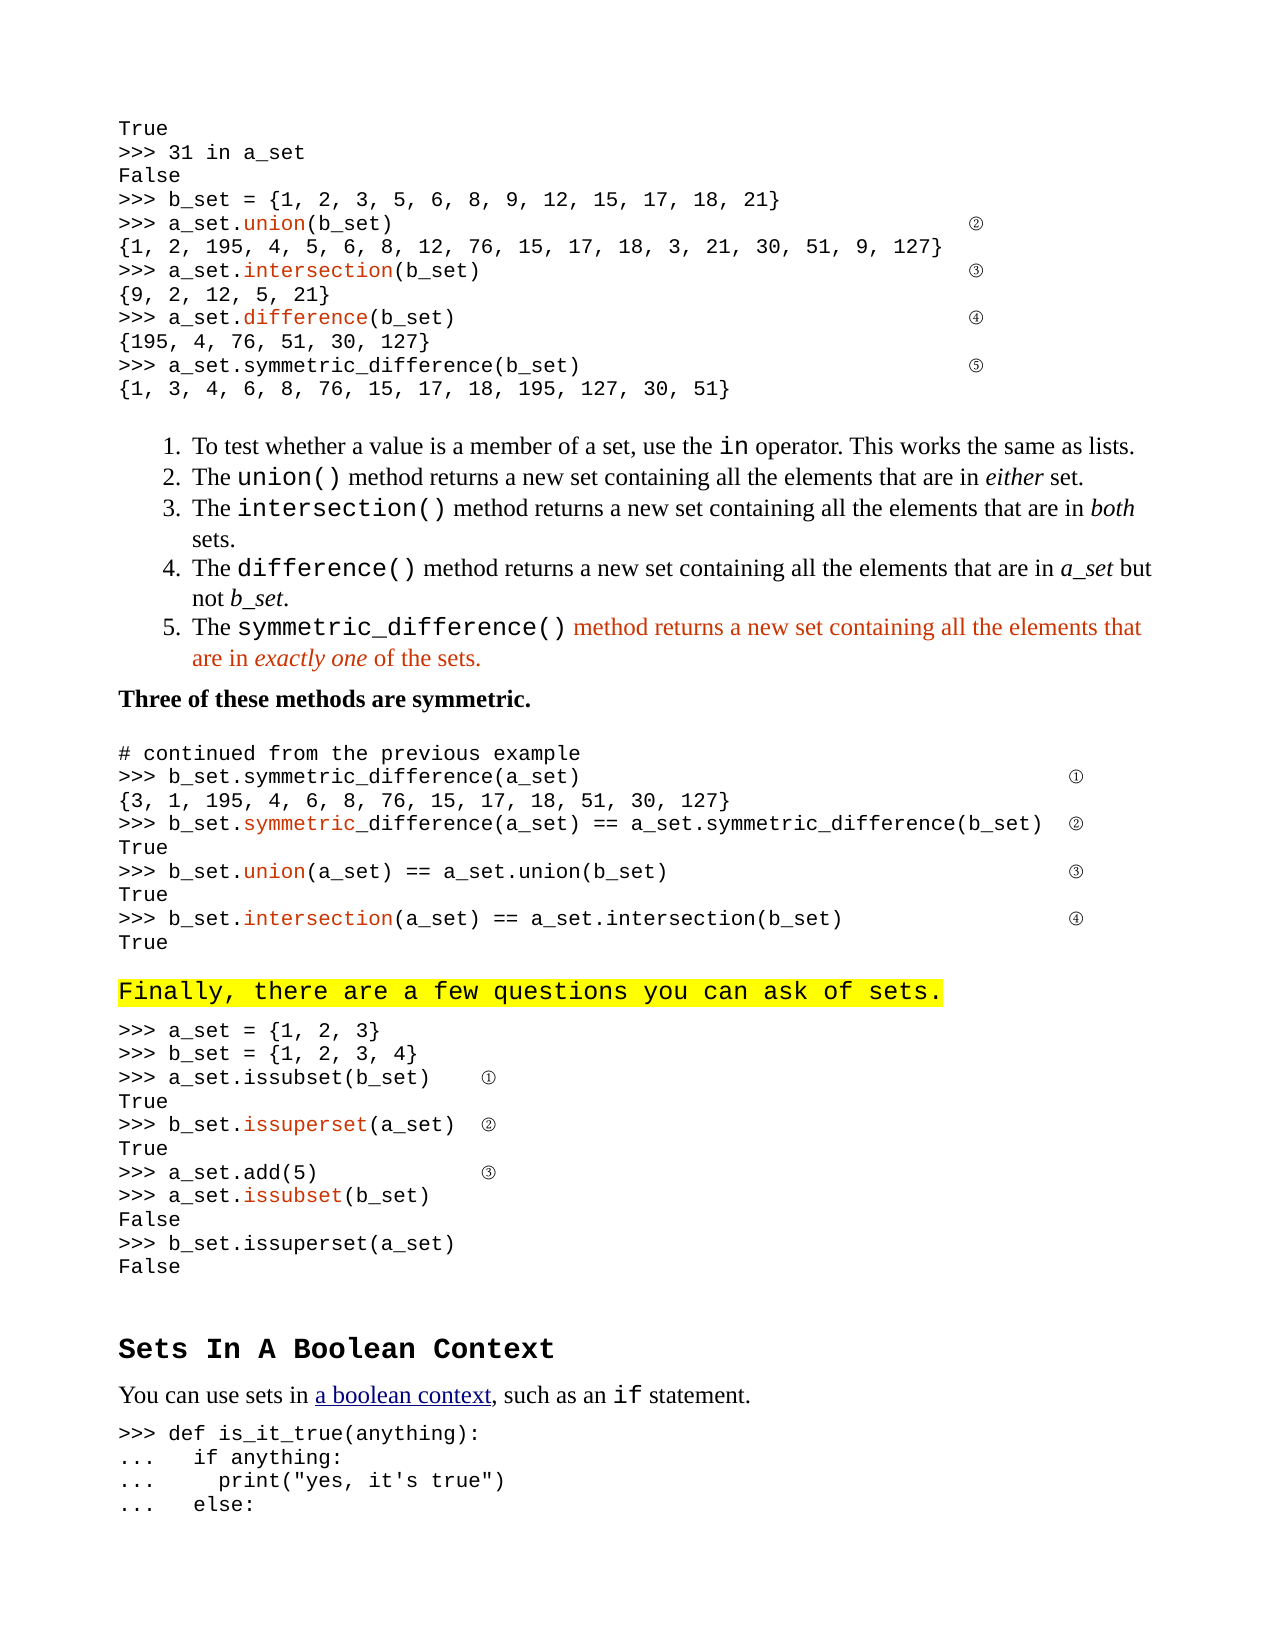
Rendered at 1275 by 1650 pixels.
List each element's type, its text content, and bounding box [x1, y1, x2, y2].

text >>> b_set.issuperset(a_set) ② [118, 1114, 1157, 1138]
text >>> a_set.symmetric_difference(b_set) ⑤ [118, 354, 1157, 378]
text >>> b_set.union(a_set) == a_set.union(b_set) ③ [118, 861, 1157, 884]
list The symmetric_difference() method returns a new set containing all the elements that are in exactly one of the sets. [162, 612, 1157, 672]
text >>> b_set.issuperset(a_set) [118, 1233, 1157, 1256]
text {3, 1, 195, 4, 6, 8, 76, 15, 17, 18, 51, 30, 127} [118, 790, 1157, 813]
text {1, 3, 4, 6, 8, 76, 15, 17, 18, 195, 127, 30, 51} [118, 378, 1157, 402]
text >>> a_set.difference(b_set) ④ [118, 307, 1157, 331]
text Finally, there are a few questions you can ask of sets. [118, 979, 1157, 1007]
subtitle Sets In A Boolean Context [118, 1334, 1157, 1367]
text >>> a_set.add(5) ③ [118, 1162, 1157, 1185]
list To test whether a value is a member of a set, use the in operator. This works the same as lists. [162, 431, 1157, 462]
text False [118, 1256, 1157, 1280]
text False [118, 1209, 1157, 1233]
text >>> def is_it_true(anything): [118, 1423, 1157, 1447]
text >>> b_set = {1, 2, 3, 5, 6, 8, 9, 12, 15, 17, 18, 21} [118, 189, 1157, 213]
text >>> 31 in a_set [118, 142, 1157, 165]
text True [118, 1138, 1157, 1162]
text False [118, 165, 1157, 189]
text True [118, 932, 1157, 955]
list The union() method returns a new set containing all the elements that are in either set. [162, 462, 1157, 493]
text >>> a_set = {1, 2, 3} [118, 1020, 1157, 1043]
text {195, 4, 76, 51, 30, 127} [118, 331, 1157, 354]
list The difference() method returns a new set containing all the elements that are in a_set but not b_set. [162, 553, 1157, 612]
text {1, 2, 195, 4, 5, 6, 8, 12, 76, 15, 17, 18, 3, 21, 30, 51, 9, 127} [118, 236, 1157, 260]
text Three of these methods are symmetric. [118, 684, 1157, 713]
text >>> b_set.intersection(a_set) == a_set.intersection(b_set) ④ [118, 908, 1157, 932]
text >>> a_set.issubset(b_set) [118, 1185, 1157, 1209]
text True [118, 1091, 1157, 1114]
text ... print("yes, it's true") [118, 1471, 1157, 1494]
text True [118, 118, 1157, 142]
text True [118, 884, 1157, 908]
text True [118, 837, 1157, 861]
text >>> a_set.union(b_set) ② [118, 213, 1157, 236]
text >>> a_set.issubset(b_set) ① [118, 1067, 1157, 1091]
text # continued from the previous example [118, 742, 1157, 766]
text >>> a_set.intersection(b_set) ③ [118, 260, 1157, 284]
text ... else: [118, 1494, 1157, 1518]
text >>> b_set.symmetric_difference(a_set) ① [118, 766, 1157, 790]
list The intersection() method returns a new set containing all the elements that are in both sets. [162, 493, 1157, 553]
text ... if anything: [118, 1447, 1157, 1471]
text {9, 2, 12, 5, 21} [118, 284, 1157, 307]
text >>> b_set.symmetric_difference(a_set) == a_set.symmetric_difference(b_set) ② [118, 813, 1157, 837]
text >>> b_set = {1, 2, 3, 4} [118, 1043, 1157, 1067]
text You can use sets in a boolean context, such as an if statement. [118, 1380, 1157, 1411]
